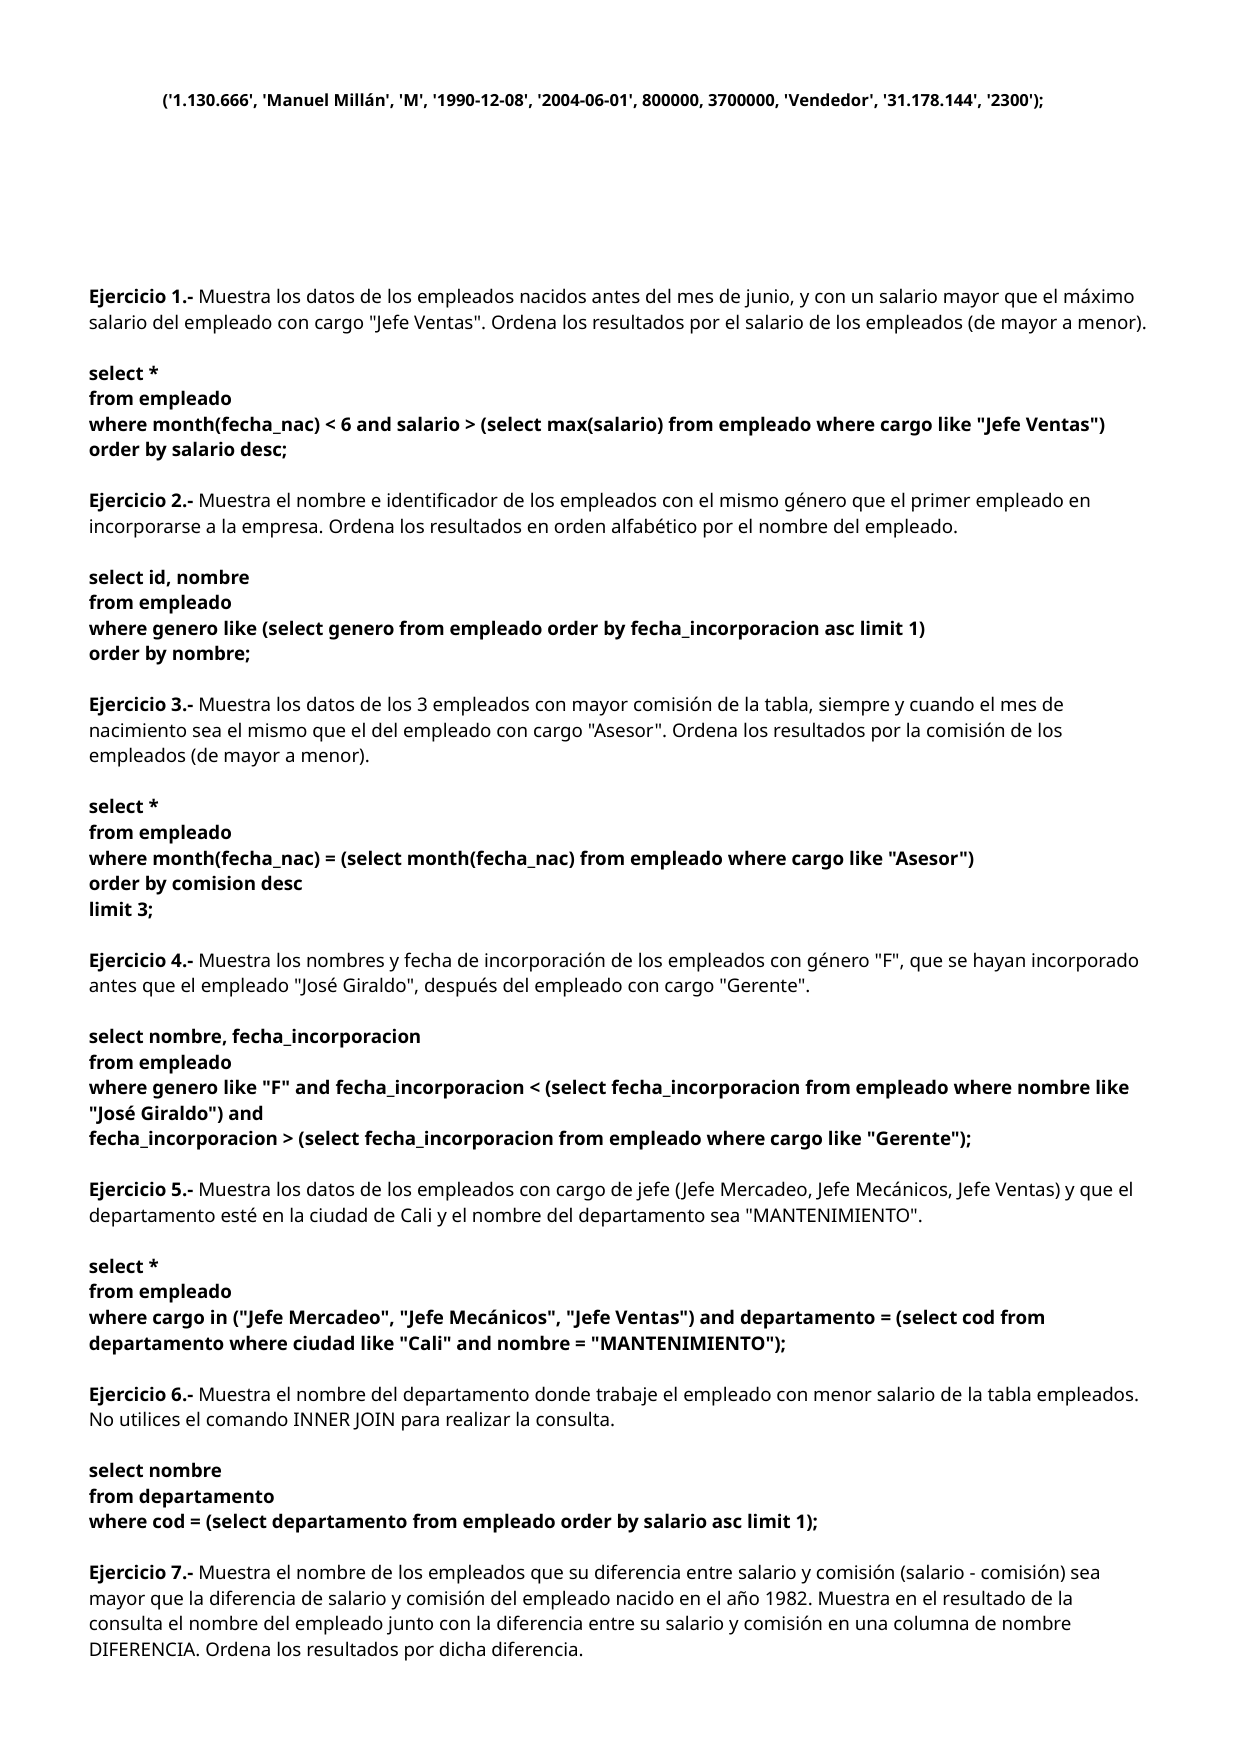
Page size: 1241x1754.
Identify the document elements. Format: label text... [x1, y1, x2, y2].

text ('1.130.666', 'Manuel Millán', 'M', '1990-12-08', '2004-06-01', 800000, 3700000, 'Vendedor', '31.178.144', '2300'); [162, 88, 1152, 168]
text select id, nombre from empleado where genero like (select genero from empleado order by fecha_incorporacion asc limit 1) order by nombre; Ejercicio 3.- Muestra los datos de los 3 empleados con mayor comisión de la tabla, siempre y cuando el mes de nacimiento sea el mismo que el del empleado con cargo "Asesor". Ordena los resultados por la comisión de los empleados (de mayor a menor). select * from empleado where month(fecha_nac) = (select month(fecha_nac) from empleado where cargo like "Asesor") order by comision desc limit 3; Ejercicio 4.- Muestra los nombres y fecha de incorporación de los empleados con género "F", que se hayan incorporado antes que el empleado "José Giraldo", después del empleado con cargo "Gerente". select nombre, fecha_incorporacion from empleado where genero like "F" and fecha_incorporacion < (select fecha_incorporacion from empleado where nombre like "José Giraldo") and fecha_incorporacion > (select fecha_incorporacion from empleado where cargo like "Gerente"); Ejercicio 5.- Muestra los datos de los empleados con cargo de jefe (Jefe Mercadeo, Jefe Mecánicos, Jefe Ventas) y que el departamento esté en la ciudad de Cali y el nombre del departamento sea "MANTENIMIENTO". select * from empleado where cargo in ("Jefe Mercadeo", "Jefe Mecánicos", "Jefe Ventas") and departamento = (select cod from departamento where ciudad like "Cali" and nombre = "MANTENIMIENTO"); Ejercicio 6.- Muestra el nombre del departamento donde trabaje el empleado con menor salario de la tabla empleados. No utilices el comando INNER JOIN para realizar la consulta. select nombre from departamento where cod = (select departamento from empleado order by salario asc limit 1); Ejercicio 7.- Muestra el nombre de los empleados que su diferencia entre salario y comisión (salario - comisión) sea mayor que la diferencia de salario y comisión del empleado nacido en el año 1982. Muestra en el resultado de la consulta el nombre del empleado junto con la diferencia entre su salario y comisión en una columna de nombre DIFERENCIA. Ordena los resultados por dicha diferencia. [88, 539, 1152, 1662]
text Ejercicio 1.- Muestra los datos de los empleados nacidos antes del mes de junio, y con un salario mayor que el máximo salario del empleado con cargo "Jefe Ventas". Ordena los resultados por el salario de los empleados (de mayor a menor). select * from empleado where month(fecha_nac) < 6 and salario > (select max(salario) from empleado where cargo like "Jefe Ventas") order by salario desc; Ejercicio 2.- Muestra el nombre e identificador de los empleados con el mismo género que el primer empleado en incorporarse a la empresa. Ordena los resultados en orden alfabético por el nombre del empleado. [88, 283, 1152, 539]
